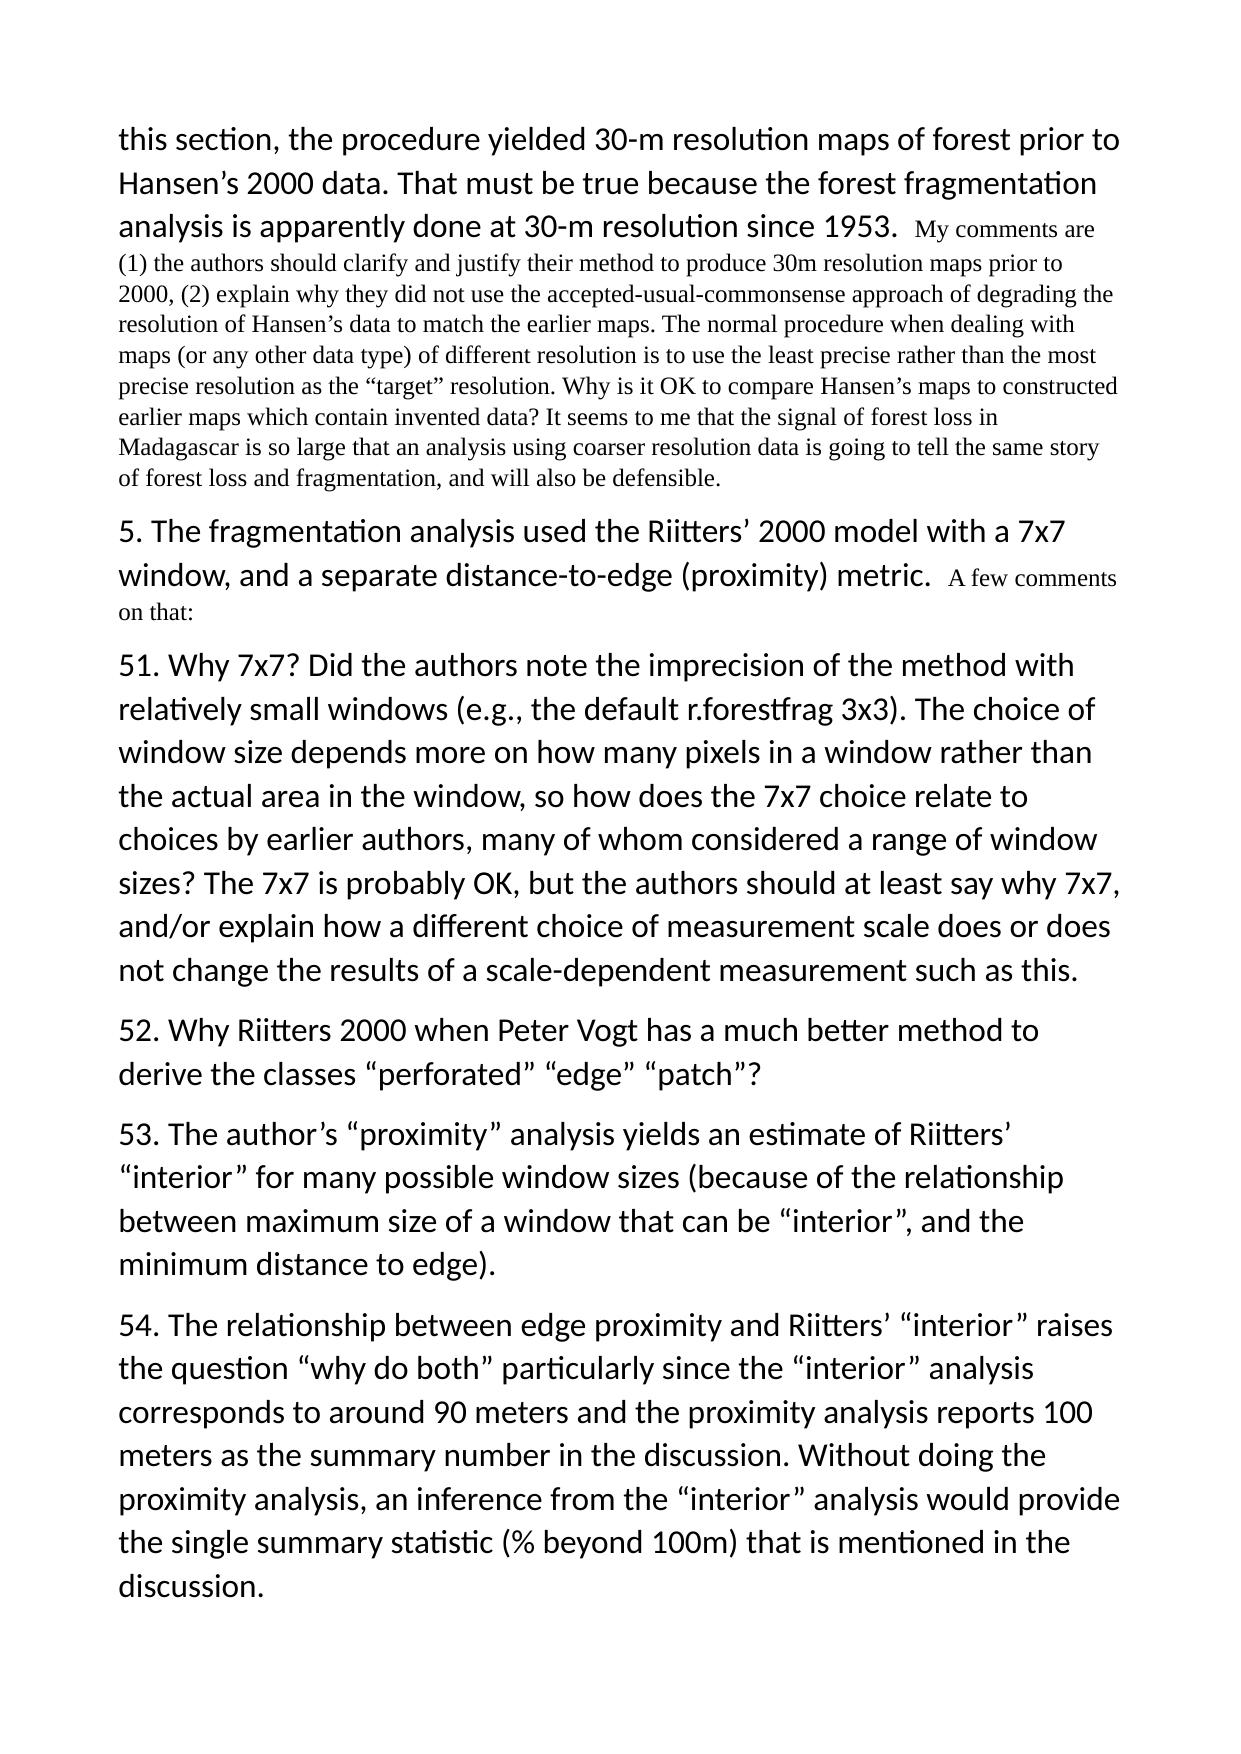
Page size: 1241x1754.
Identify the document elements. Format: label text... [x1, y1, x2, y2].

text 54. The relationship between edge proximity and Riitters’ “interior” raises the question “why do both” particularly since the “interior” analysis corresponds to around 90 meters and the proximity analysis reports 100 meters as the summary number in the discussion. Without doing the proximity analysis, an inference from the “interior” analysis would provide the single summary statistic (% beyond 100m) that is mentioned in the discussion. [118, 1304, 1122, 1606]
text 52. Why Riitters 2000 when Peter Vogt has a much better method to derive the classes “perforated” “edge” “patch”? [118, 1009, 1122, 1093]
text 5. The fragmentation analysis used the Riitters’ 2000 model with a 7x7 window, and a separate distance-to-edge (proximity) metric. A few comments on that: [118, 510, 1122, 625]
text 53. The author’s “proximity” analysis yields an estimate of Riitters’ “interior” for many possible window sizes (because of the relationship between maximum size of a window that can be “interior”, and the minimum distance to edge). [118, 1113, 1122, 1284]
text 51. Why 7x7? Did the authors note the imprecision of the method with relatively small windows (e.g., the default r.forestfrag 3x3). The choice of window size depends more on how many pixels in a window rather than the actual area in the window, so how does the 7x7 choice relate to choices by earlier authors, many of whom considered a range of window sizes? The 7x7 is probably OK, but the authors should at least say why 7x7, and/or explain how a different choice of measurement scale does or does not change the results of a scale-dependent measurement such as this. [118, 644, 1122, 989]
text this section, the procedure yielded 30-m resolution maps of forest prior to Hansen’s 2000 data. That must be true because the forest fragmentation analysis is apparently done at 30-m resolution since 1953. My comments are (1) the authors should clarify and justify their method to produce 30m resolution maps prior to 2000, (2) explain why they did not use the accepted-usual-commonsense approach of degrading the resolution of Hansen’s data to match the earlier maps. The normal procedure when dealing with maps (or any other data type) of different resolution is to use the least precise rather than the most precise resolution as the “target” resolution. Why is it OK to compare Hansen’s maps to constructed earlier maps which contain invented data? It seems to me that the signal of forest loss in Madagascar is so large that an analysis using coarser resolution data is going to tell the same story of forest loss and fragmentation, and will also be defensible. [118, 118, 1122, 492]
